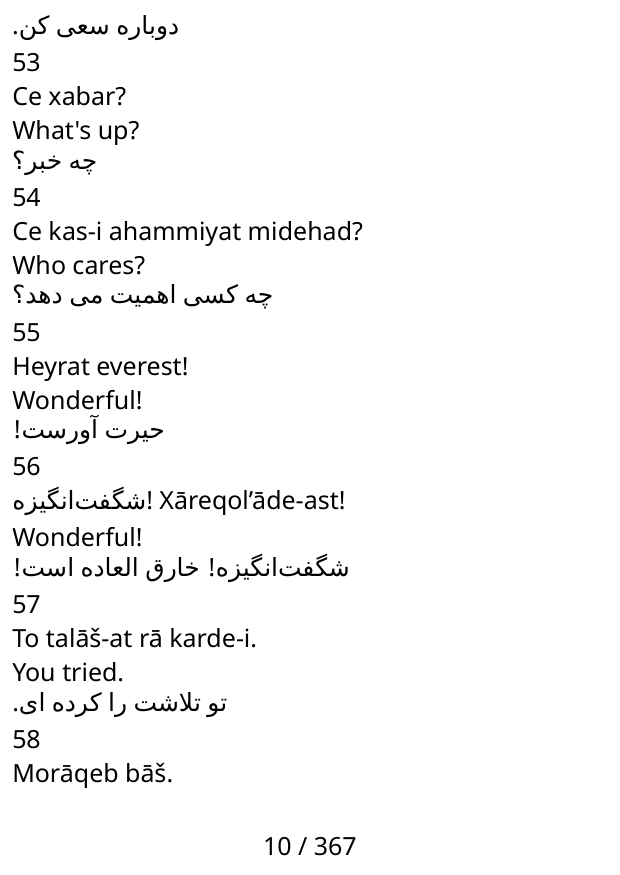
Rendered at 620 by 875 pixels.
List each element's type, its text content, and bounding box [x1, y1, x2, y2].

text 55 [12, 314, 607, 348]
text چه خبر؟ [12, 147, 607, 179]
text Who cares? [12, 247, 607, 282]
text 57 [12, 587, 607, 621]
text Wonderful! [12, 382, 607, 416]
text You tried. [12, 655, 607, 689]
text To talāš-at rā karde-i. [12, 621, 607, 655]
text شگفت‌انگیزه! خارق العاده است! [12, 554, 607, 587]
text Ce kas-i ahammiyat mi‌dehad? [12, 213, 607, 247]
text 56 [12, 449, 607, 483]
text Morāqeb bāš. [12, 756, 607, 789]
text 53 [12, 44, 607, 79]
text Wonderful! [12, 520, 607, 554]
text حیرت آورست! [12, 416, 607, 449]
text 58 [12, 721, 607, 756]
text 54 [12, 179, 607, 213]
text چه کسی اهمیت می دهد؟ [12, 282, 607, 314]
text Ce xabar? [12, 79, 607, 113]
text دوباره سعی کن. [12, 12, 607, 44]
text Heyrat everest! [12, 348, 607, 382]
text شگفت‌انگیزه! Xāreqol’āde-ast! [12, 483, 607, 520]
text What's up? [12, 113, 607, 147]
text تو تلاشت را کرده ای. [12, 689, 607, 721]
